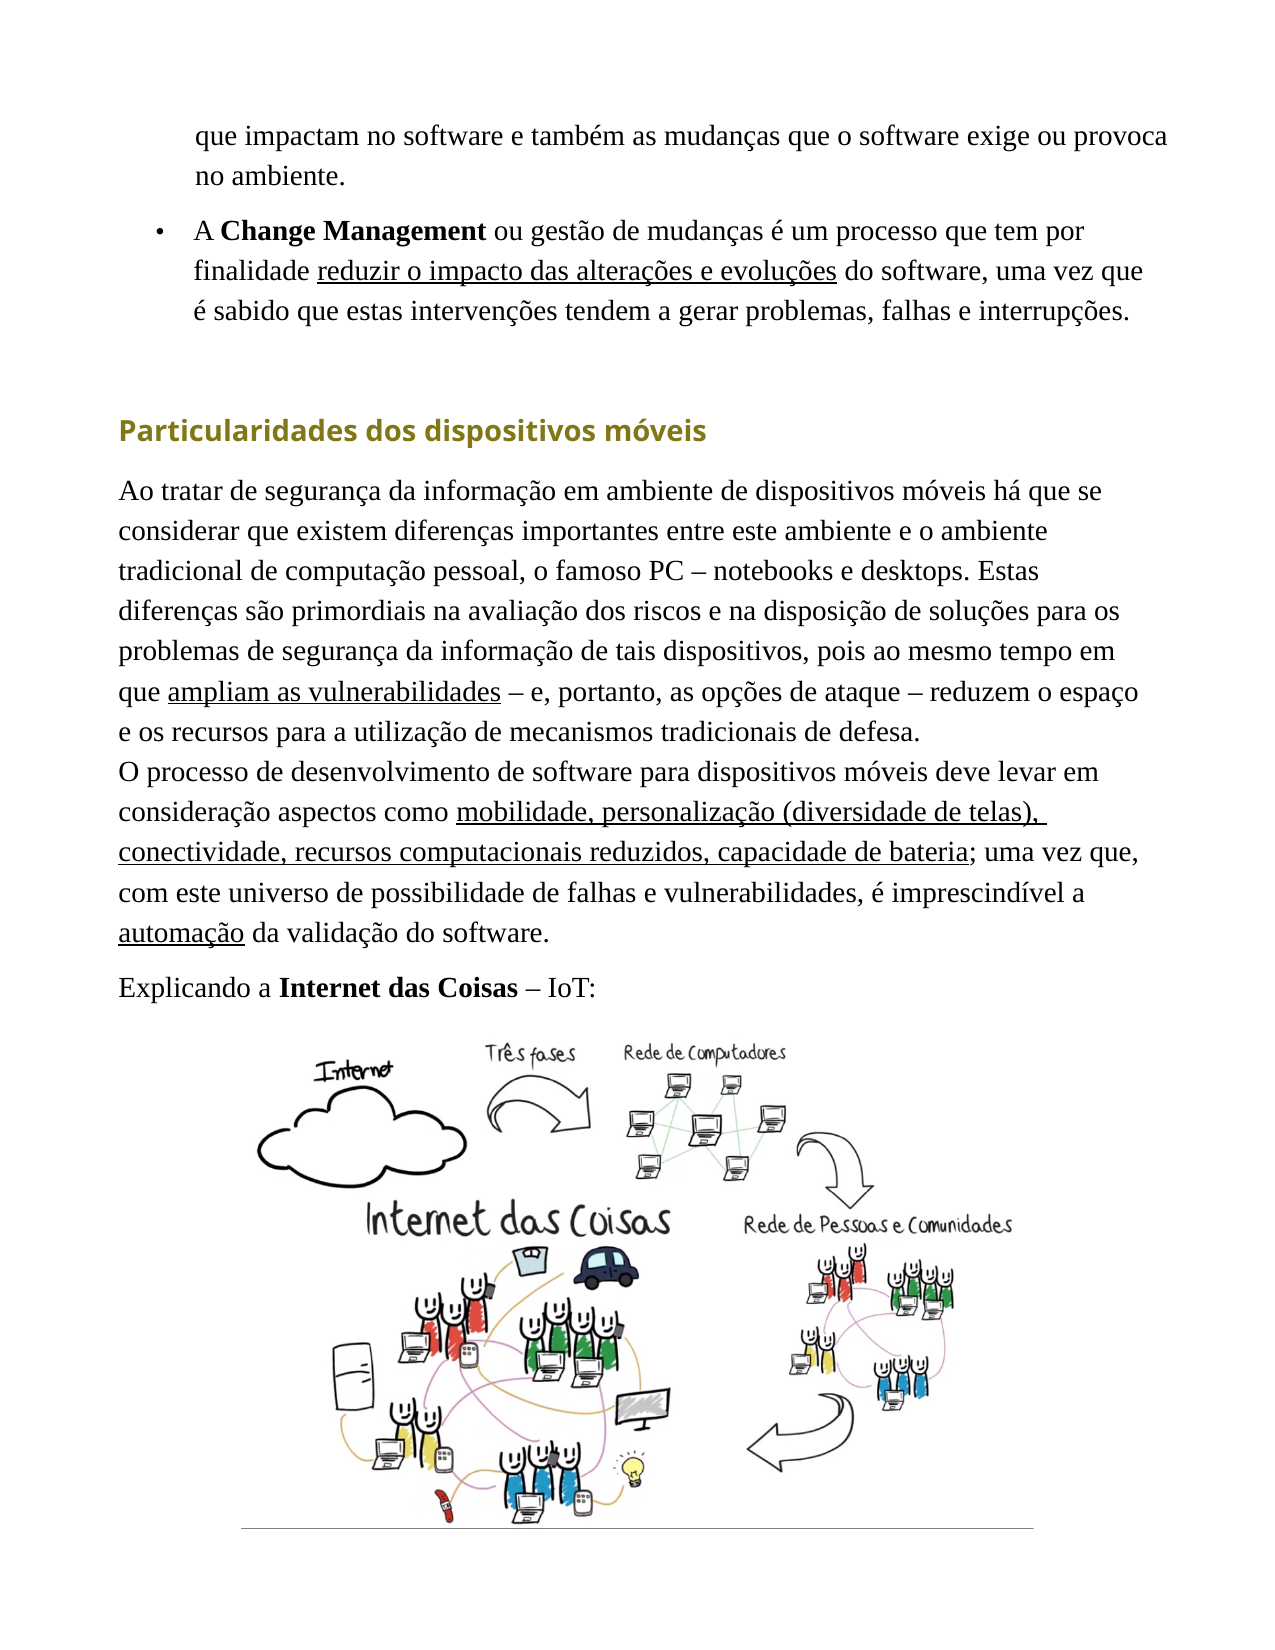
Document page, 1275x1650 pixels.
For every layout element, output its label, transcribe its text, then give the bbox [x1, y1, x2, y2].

text Ao tratar de segurança da informação em ambiente de dispositivos móveis há que se considerar que existem diferenças importantes entre este ambiente e o ambiente tradicional de computação pessoal, o famoso PC – notebooks e desktops. Estas diferenças são primordiais na avaliação dos riscos e na disposição de soluções para os problemas de segurança da informação de tais dispositivos, pois ao mesmo tempo em que ampliam as vulnerabilidades – e, portanto, as opções de ataque – reduzem o espaço e os recursos para a utilização de mecanismos tradicionais de defesa. O processo de desenvolvimento de software para dispositivos móveis deve levar em consideração aspectos como mobilidade, personalização (diversidade de telas), conectividade, recursos computacionais reduzidos, capacidade de bateria; uma vez que, com este universo de possibilidade de falhas e vulnerabilidades, é imprescindível a automação da validação do software. [118, 473, 1157, 948]
list que impactam no software e também as mudanças que o software exige ou provoca no ambiente. [159, 118, 1169, 192]
list A Change Management ou gestão de mudanças é um processo que tem por finalidade reduzir o impacto das alterações e evoluções do software, uma vez que é sabido que estas intervenções tendem a gerar problemas, falhas e interrupções. [156, 213, 1157, 327]
subtitle Particularidades dos dispositivos móveis [118, 411, 1157, 450]
picture [241, 1024, 1034, 1529]
text Explicando a Internet das Coisas – IoT: [118, 970, 1157, 1003]
